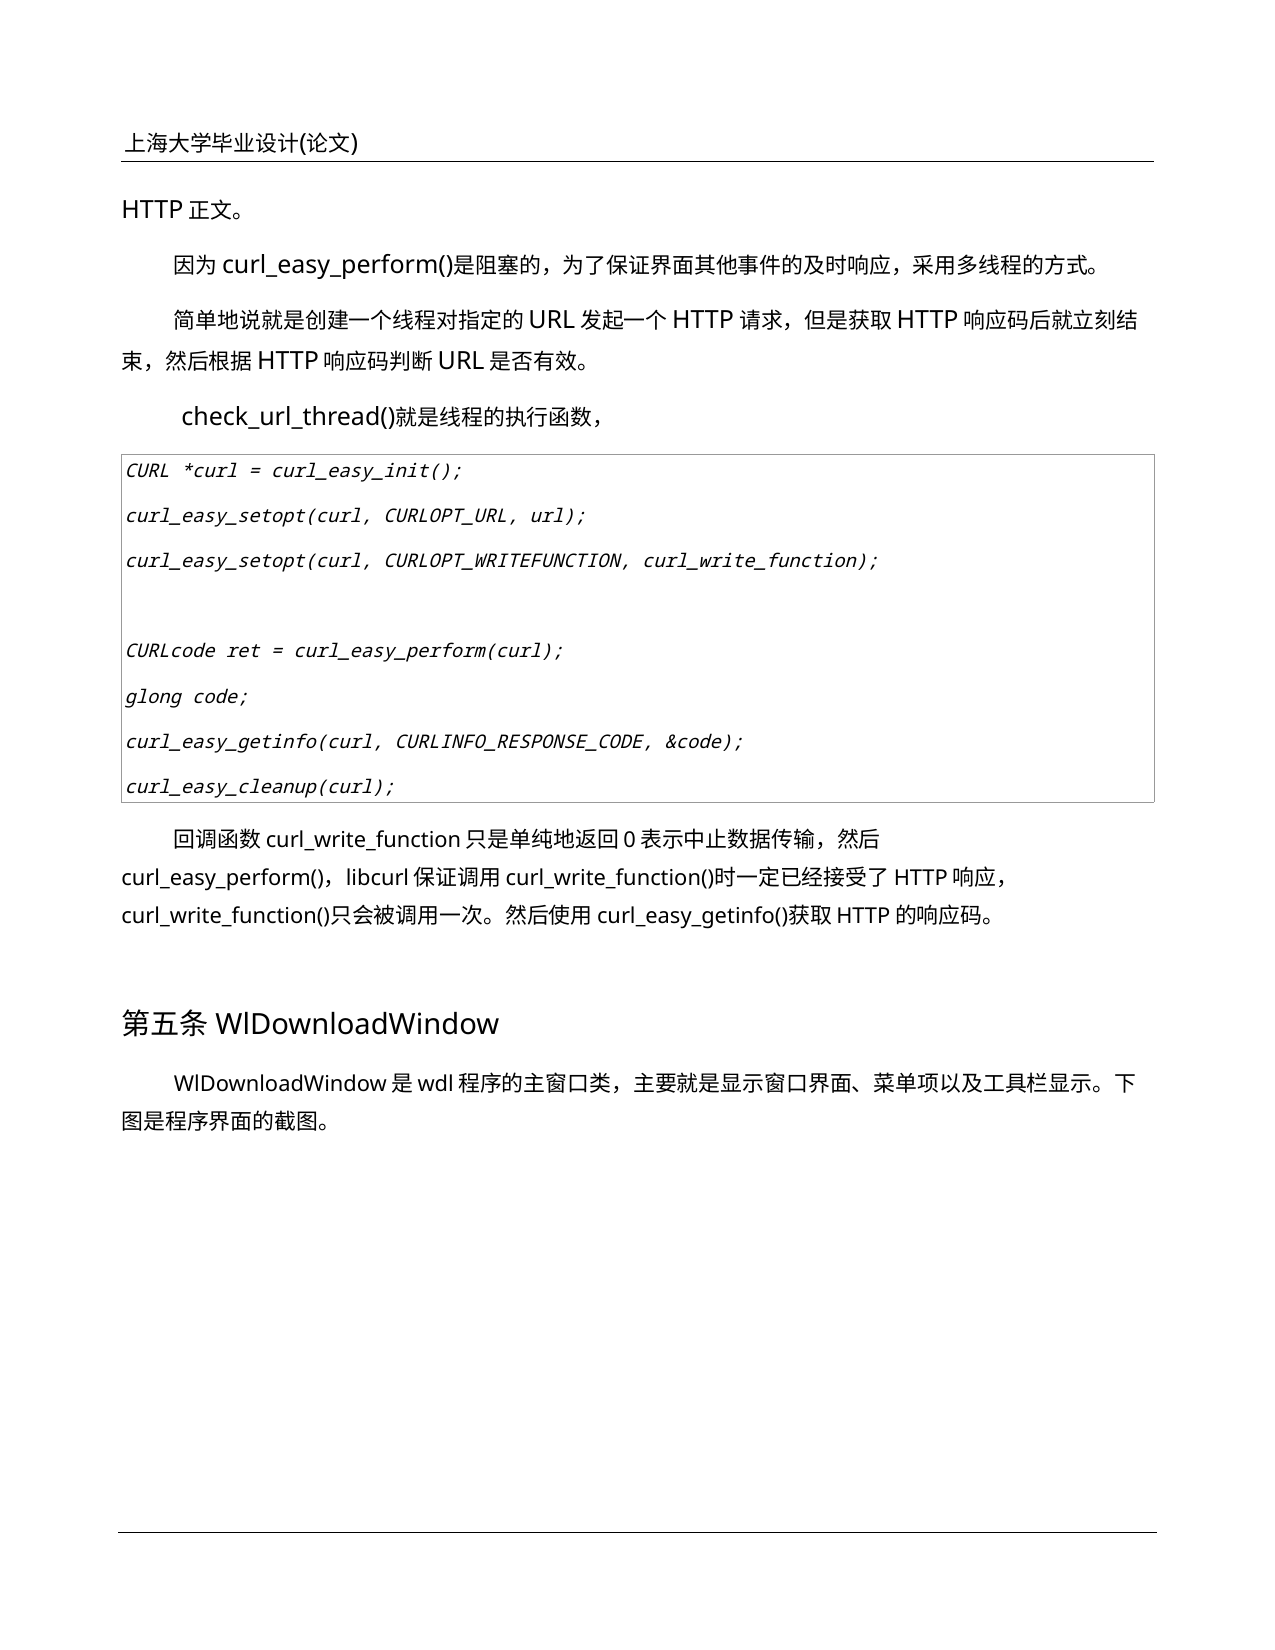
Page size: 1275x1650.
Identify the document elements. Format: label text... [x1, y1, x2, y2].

text check_url_thread()就是线程的执行函数， [121, 398, 1154, 432]
text HTTP正文。 [121, 191, 1154, 225]
text curl_easy_setopt(curl, CURLOPT_URL, url); [122, 499, 1154, 528]
text curl_easy_getinfo(curl, CURLINFO_RESPONSE_CODE, &code); [122, 725, 1154, 754]
text curl_easy_cleanup(curl); [122, 770, 1154, 802]
text glong code; [122, 680, 1154, 708]
text CURL *curl = curl_easy_init(); [122, 455, 1154, 482]
text WlDownloadWindow是wdl程序的主窗口类，主要就是显示窗口界面、菜单项以及工具栏显示。下图是程序界面的截图。 [121, 1066, 1154, 1136]
text 因为curl_easy_perform()是阻塞的，为了保证界面其他事件的及时响应，采用多线程的方式。 [121, 247, 1154, 281]
text 第五条 WlDownloadWindow [121, 1001, 1154, 1043]
text CURLcode ret = curl_easy_perform(curl); [122, 635, 1154, 663]
text curl_easy_setopt(curl, CURLOPT_WRITEFUNCTION, curl_write_function); [122, 544, 1154, 573]
text 简单地说就是创建一个线程对指定的URL发起一个HTTP请求，但是获取HTTP响应码后就立刻结束，然后根据HTTP响应码判断URL是否有效。 [121, 302, 1154, 377]
text 回调函数curl_write_function只是单纯地返回0表示中止数据传输，然后curl_easy_perform()，libcurl保证调用curl_write_function()时一定已经接受了HTTP响应，curl_write_function()只会被调用一次。然后使用curl_easy_getinfo()获取HTTP的响应码。 [121, 822, 1154, 929]
